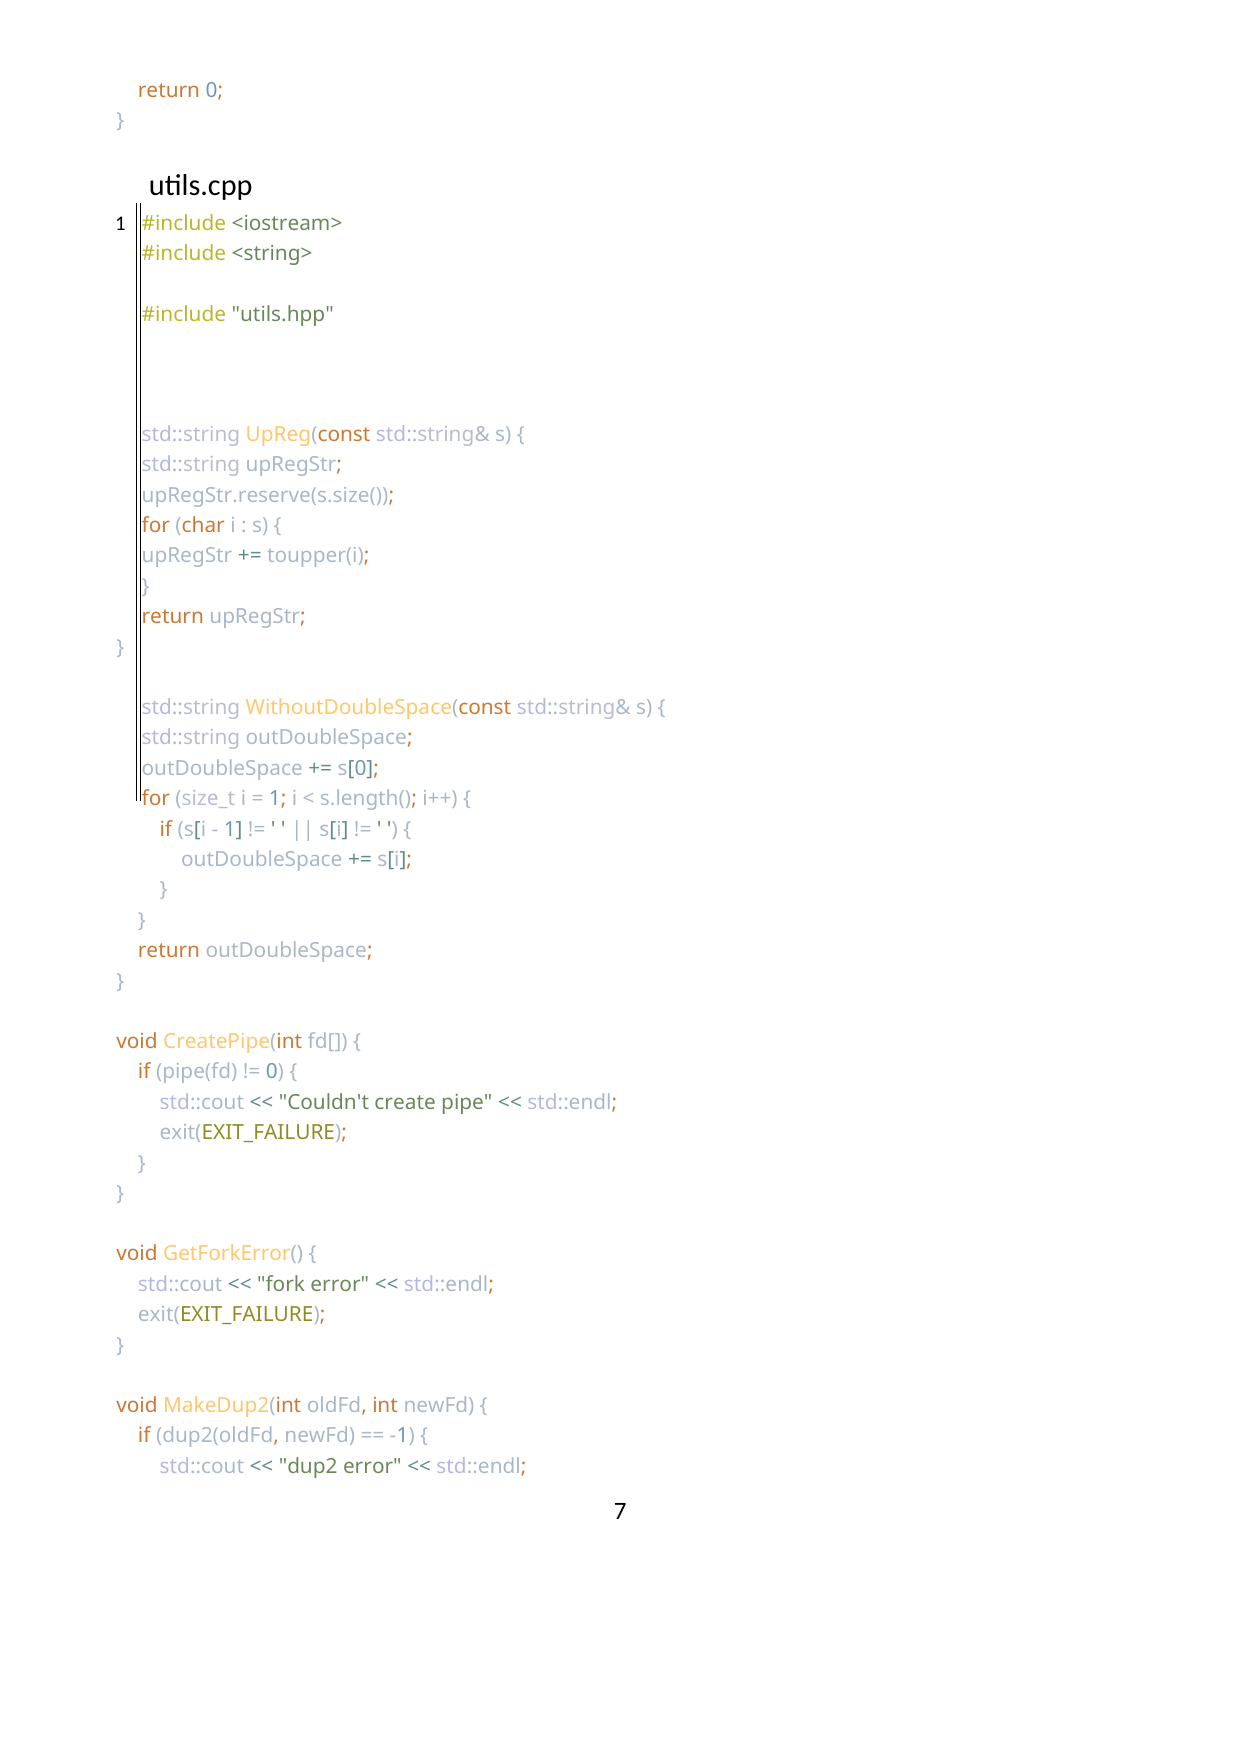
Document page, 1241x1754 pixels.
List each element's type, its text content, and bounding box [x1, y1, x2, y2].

text return 0; } [115, 75, 1093, 134]
subtitle utils.cpp [149, 166, 306, 203]
text 1#include <iostream> #include <string> #include "utils.hpp" std::string UpReg(const std::string& s) { std::string upRegStr; upRegStr.reserve(s.size()); for (char i : s) { upRegStr += toupper(i); } return upRegStr; } std::string WithoutDoubleSpace(const std::string& s) { std::string outDoubleSpace; outDoubleSpace += s[0]; for (size_t i = 1; i < s.length(); i++) { if (s[i - 1] != ' ' || s[i] != ' ') { outDoubleSpace += s[i]; } } return outDoubleSpace; } void CreatePipe(int fd[]) { if (pipe(fd) != 0) { std::cout << "Couldn't create pipe" << std::endl; exit(EXIT_FAILURE); } } void GetForkError() { std::cout << "fork error" << std::endl; exit(EXIT_FAILURE); } void MakeDup2(int oldFd, int newFd) { if (dup2(oldFd, newFd) == -1) { std::cout << "dup2 error" << std::endl; [115, 208, 1093, 1479]
